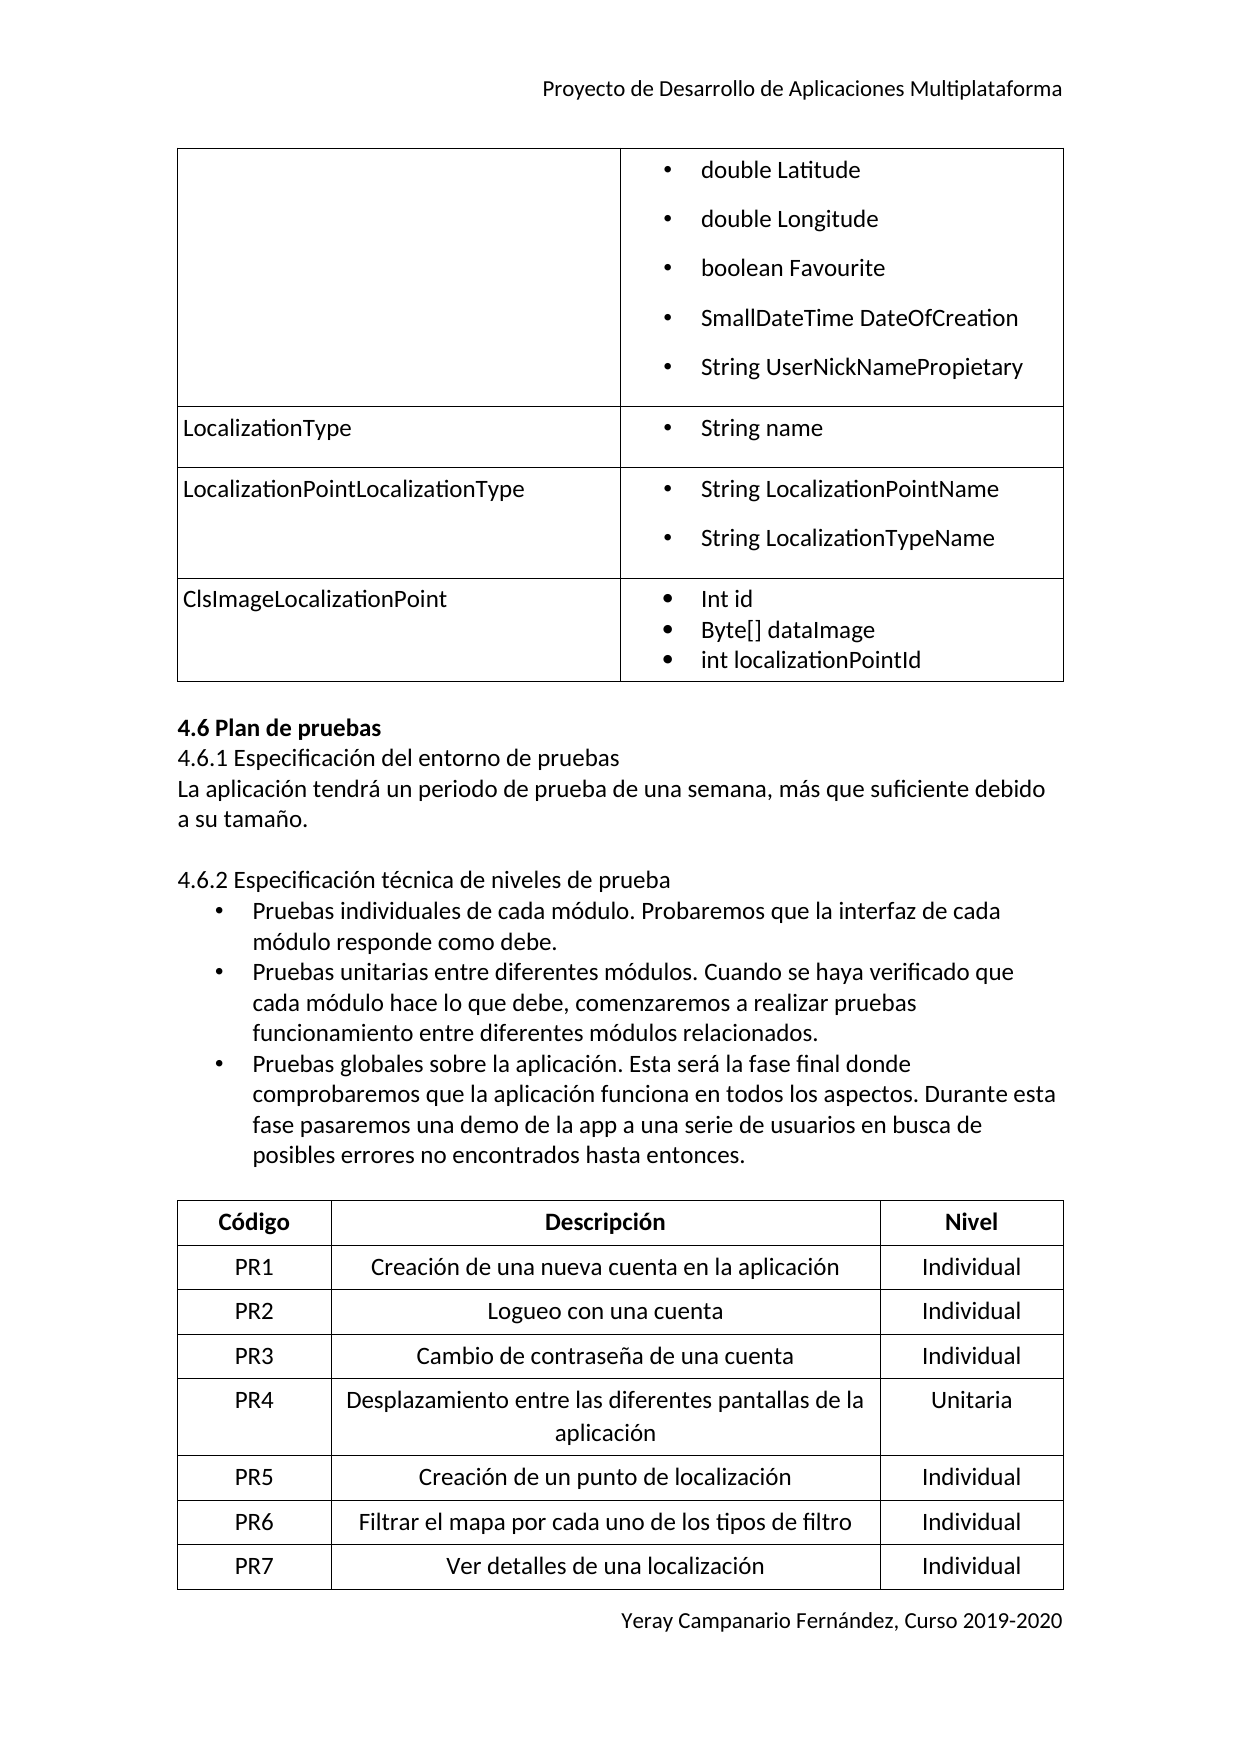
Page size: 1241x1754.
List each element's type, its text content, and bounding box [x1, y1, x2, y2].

table_cell Creación de un punto de localización [332, 1456, 880, 1500]
table_cell PR4 [178, 1379, 331, 1455]
table_cell Int id String Name String Description double Latitude double Longitude boolean Favourite SmallDateTime DateOfCreation String UserNickNamePropietary [621, 149, 1063, 406]
table_cell Filtrar el mapa por cada uno de los tipos de filtro [332, 1501, 880, 1544]
table_cell LocalizationType [178, 407, 620, 467]
table_cell String LocalizationPointName String LocalizationTypeName [621, 468, 1063, 577]
table_cell PR5 [178, 1456, 331, 1500]
table_cell Individual [881, 1246, 1063, 1289]
table_header Código [178, 1201, 331, 1245]
table_cell Logueo con una cuenta [332, 1290, 880, 1334]
table_header Descripción [332, 1201, 880, 1245]
table_cell ClsImageLocalizationPoint [178, 579, 620, 681]
table_cell Ver detalles de una localización [332, 1545, 880, 1589]
list Pruebas unitarias entre diferentes módulos. Cuando se haya verificado que cada módulo hace lo que debe, comenzaremos a realizar pruebas funcionamiento entre diferentes módulos relacionados. [215, 956, 1063, 1048]
table_cell PR3 [178, 1335, 331, 1378]
text 4.6.1 Especificación del entorno de pruebas [177, 742, 1063, 773]
table_cell String name [621, 407, 1063, 467]
table_header Nivel [881, 1201, 1063, 1245]
table_cell Unitaria [881, 1379, 1063, 1455]
text La aplicación tendrá un periodo de prueba de una semana, más que suficiente debido a su tamaño. [177, 773, 1063, 834]
table_cell PR2 [178, 1290, 331, 1334]
table_cell [178, 149, 620, 406]
table_cell LocalizationPointLocalizationType [178, 468, 620, 577]
table_cell Cambio de contraseña de una cuenta [332, 1335, 880, 1378]
table_cell Individual [881, 1456, 1063, 1500]
table_cell PR1 [178, 1246, 331, 1289]
table_cell Creación de una nueva cuenta en la aplicación [332, 1246, 880, 1289]
list Pruebas globales sobre la aplicación. Esta será la fase final donde comprobaremos que la aplicación funciona en todos los aspectos. Durante esta fase pasaremos una demo de la app a una serie de usuarios en busca de posibles errores no encontrados hasta entonces. [215, 1048, 1063, 1170]
table_cell Desplazamiento entre las diferentes pantallas de la aplicación [332, 1379, 880, 1455]
table_cell PR6 [178, 1501, 331, 1544]
table_cell Individual [881, 1335, 1063, 1378]
table_cell Individual [881, 1290, 1063, 1334]
text 4.6.2 Especificación técnica de niveles de prueba [177, 864, 1063, 895]
text 4.6 Plan de pruebas [177, 712, 1063, 742]
table_cell PR7 [178, 1545, 331, 1589]
table_cell Individual [881, 1545, 1063, 1589]
table_cell Int id Byte[] dataImage int localizationPointId [621, 579, 1063, 681]
table_cell Individual [881, 1501, 1063, 1544]
list Pruebas individuales de cada módulo. Probaremos que la interfaz de cada módulo responde como debe. [215, 895, 1063, 956]
